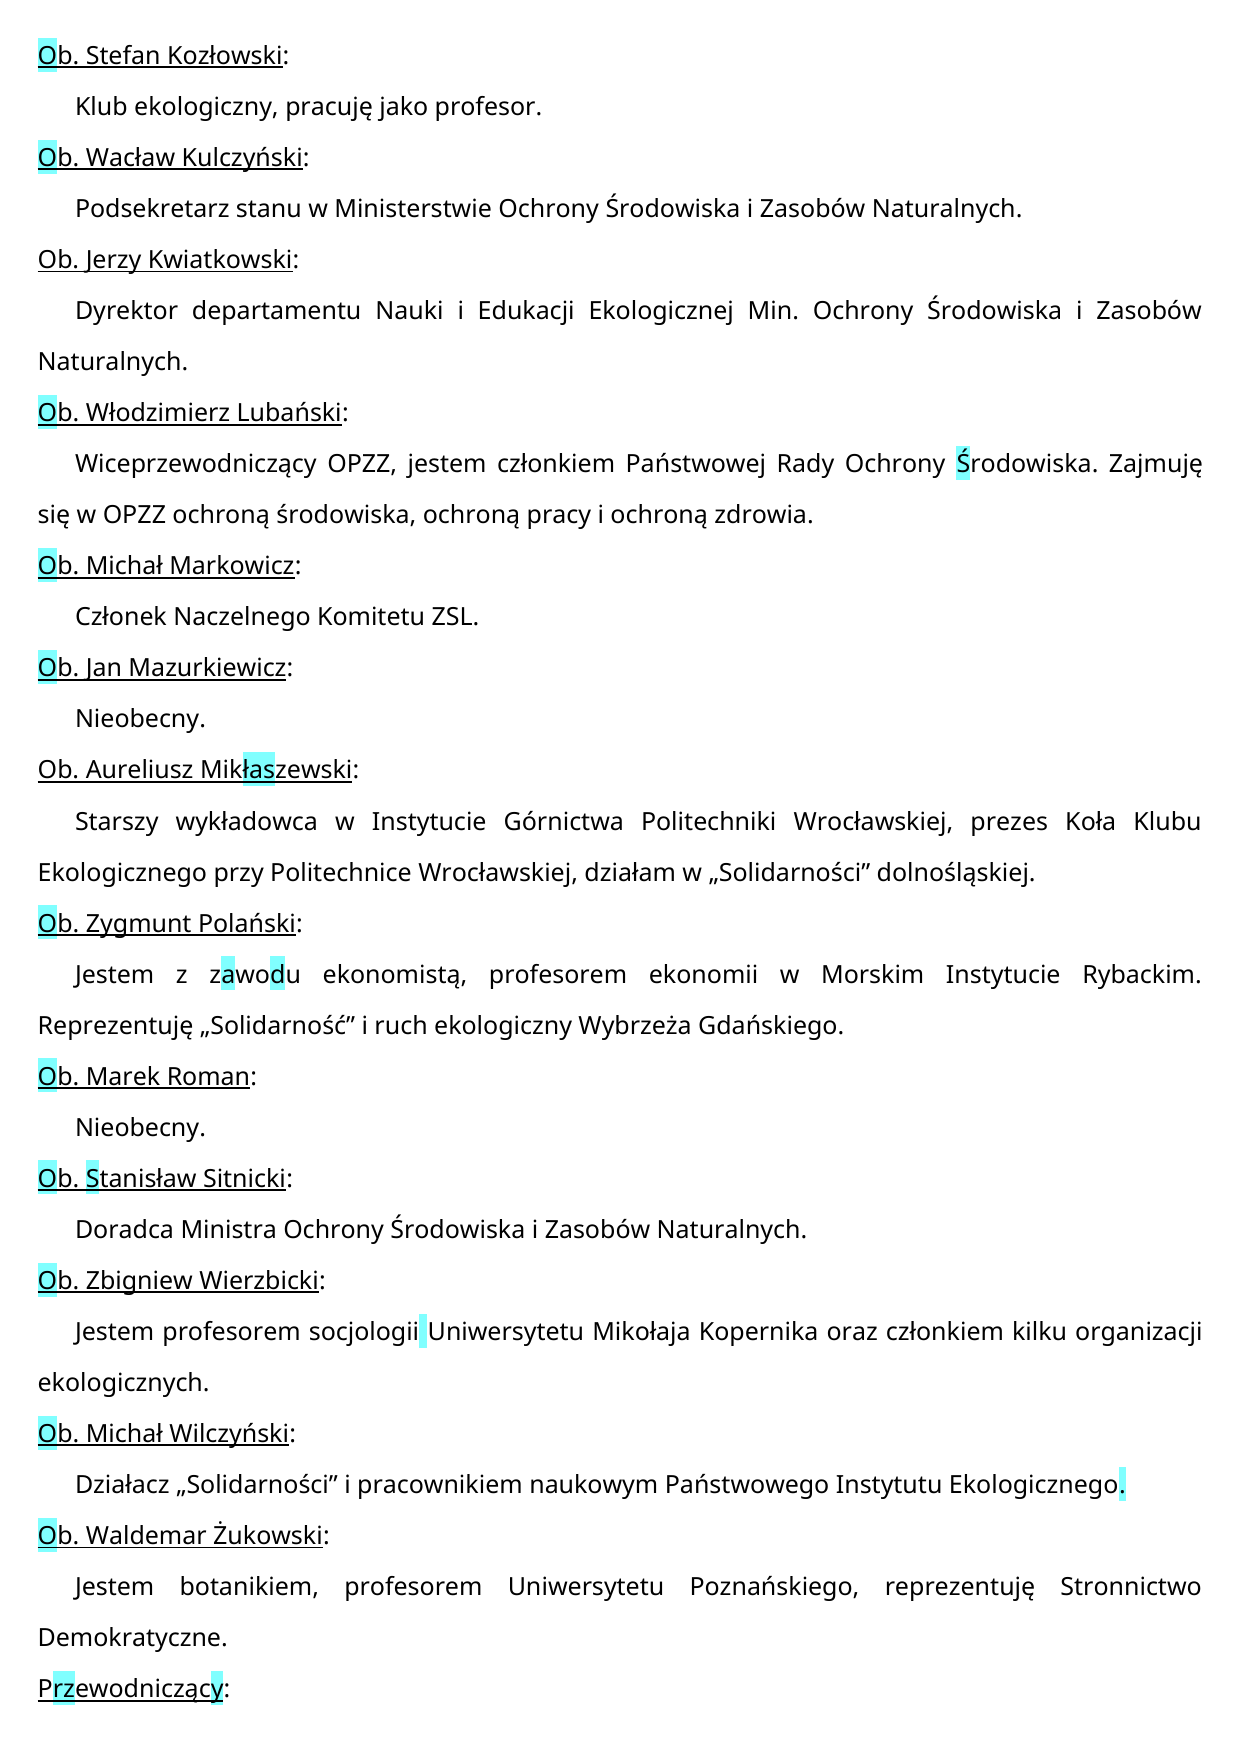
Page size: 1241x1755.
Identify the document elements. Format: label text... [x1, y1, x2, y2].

text Starszy wykładowca w Instytucie Górnictwa Politechniki Wrocławskiej, prezes Koła Klubu Ekologicznego przy Politechnice Wrocławskiej, działam w „Solidarności” dolnośląskiej. [37, 803, 1203, 888]
text Ob. Aureliusz Mikłaszewski: [37, 752, 1203, 786]
text Ob. Zygmunt Polański: [37, 905, 1203, 939]
text Działacz „Solidarności” i pracownikiem naukowym Państwowego Instytutu Ekologicznego. [37, 1467, 1203, 1501]
text Nieobecny. [37, 701, 1203, 735]
text Klub ekologiczny, pracuję jako profesor. [37, 88, 1203, 123]
text Ob. Marek Roman: [37, 1058, 1203, 1092]
text Ob. Jan Mazurkiewicz: [37, 650, 1203, 684]
text Doradca Ministra Ochrony Środowiska i Zasobów Naturalnych. [37, 1211, 1203, 1246]
text Ob. Włodzimierz Lubański: [37, 395, 1203, 429]
text Dyrektor departamentu Nauki i Edukacji Ekologicznej Min. Ochrony Środowiska i Zasobów Naturalnych. [37, 293, 1203, 378]
text Ob. Waldemar Żukowski: [37, 1518, 1203, 1552]
text Ob. Michał Markowicz: [37, 548, 1203, 582]
text Ob. Michał Wilczyński: [37, 1416, 1203, 1450]
text Podsekretarz stanu w Ministerstwie Ochrony Środowiska i Zasobów Naturalnych. [37, 191, 1203, 225]
text Jestem botanikiem, profesorem Uniwersytetu Poznańskiego, reprezentuję Stronnictwo Demokratyczne. [37, 1569, 1203, 1654]
text Ob. Stefan Kozłowski: [37, 37, 1203, 72]
text Wiceprzewodniczący OPZZ, jestem członkiem Państwowej Rady Ochrony Środowiska. Zajmuję się w OPZZ ochroną środowiska, ochroną pracy i ochroną zdrowia. [37, 446, 1203, 531]
text Członek Naczelnego Komitetu ZSL. [37, 599, 1203, 633]
text Nieobecny. [37, 1109, 1203, 1143]
text Ob. Wacław Kulczyński: [37, 139, 1203, 174]
text Ob. Stanisław Sitnicki: [37, 1160, 1203, 1194]
text Jestem z zawodu ekonomistą, profesorem ekonomii w Morskim Instytucie Rybackim. Reprezentuję „Solidarność” i ruch ekologiczny Wybrzeża Gdańskiego. [37, 956, 1203, 1041]
text Przewodniczący: [37, 1671, 1203, 1705]
text Jestem profesorem socjologii Uniwersytetu Mikołaja Kopernika oraz członkiem kilku organizacji ekologicznych. [37, 1313, 1203, 1399]
text Ob. Zbigniew Wierzbicki: [37, 1262, 1203, 1297]
text Ob. Jerzy Kwiatkowski: [37, 242, 1203, 276]
